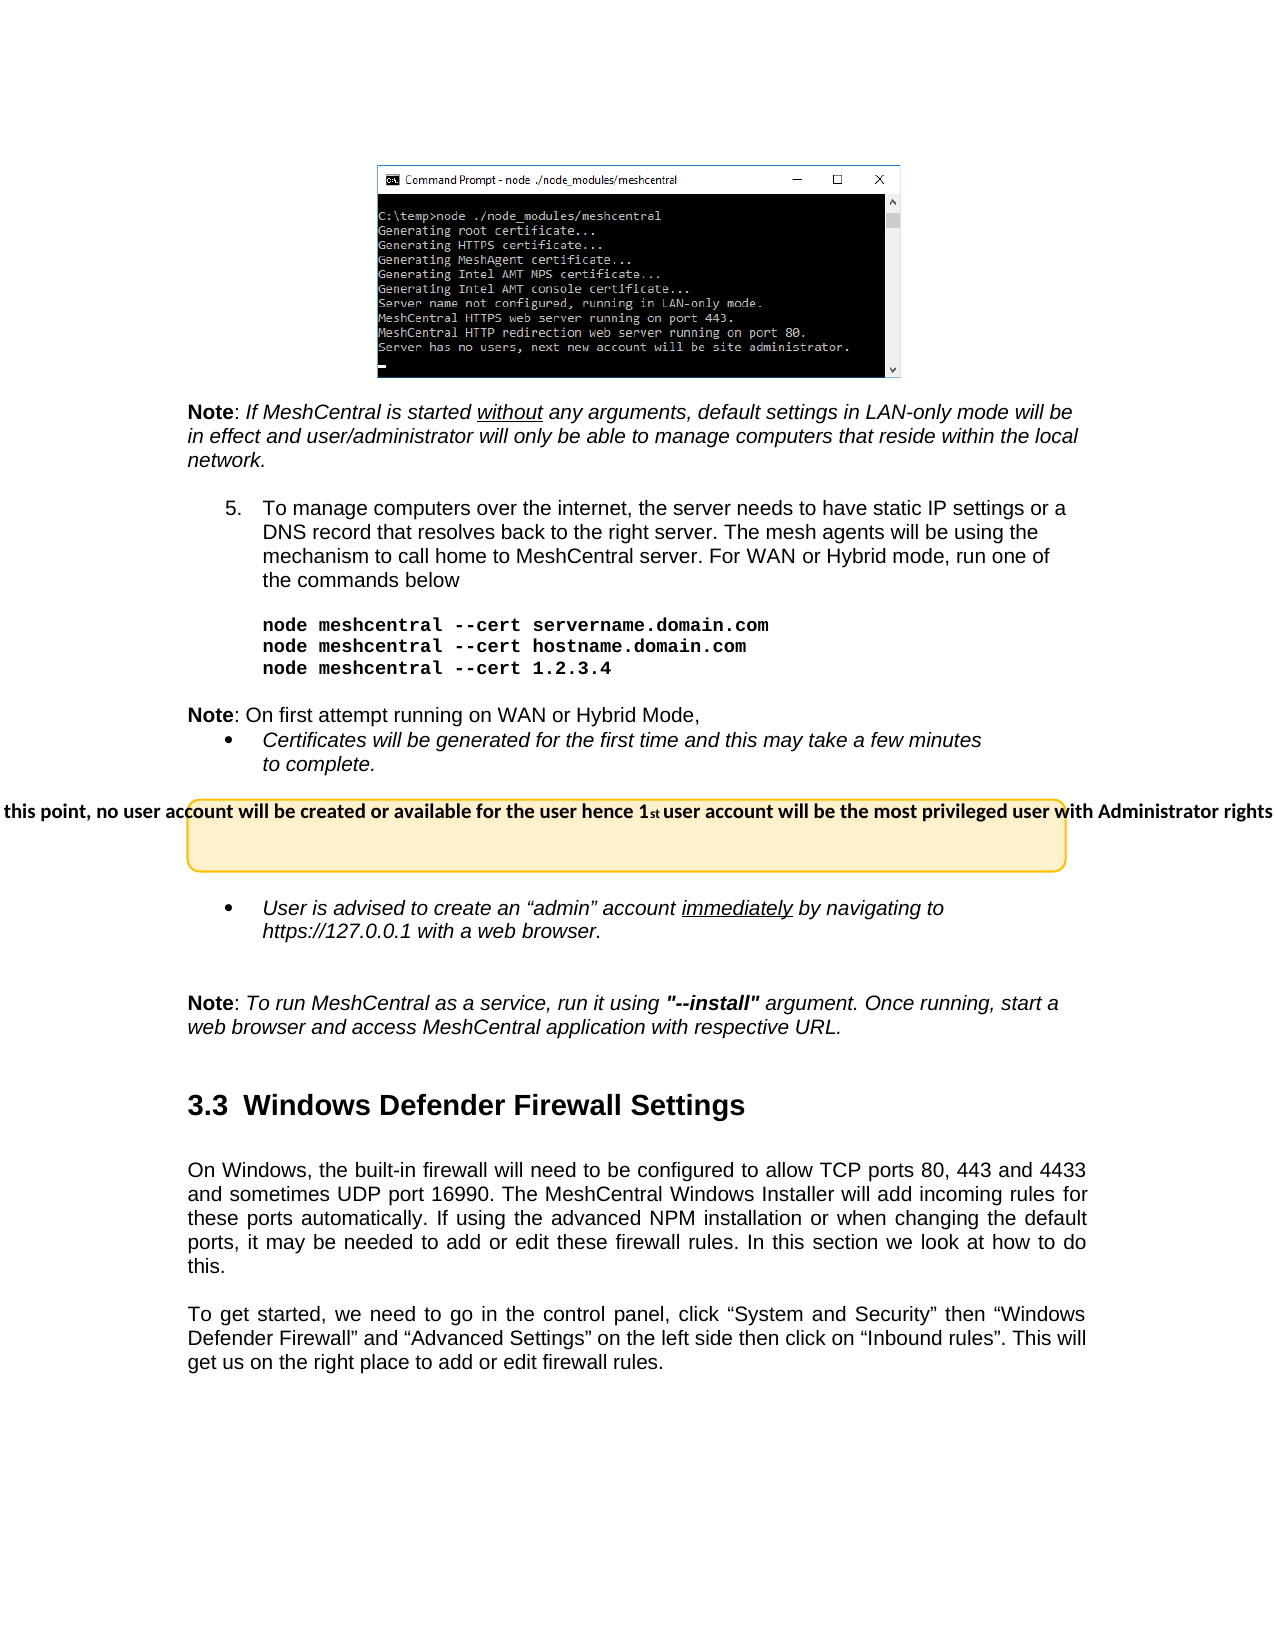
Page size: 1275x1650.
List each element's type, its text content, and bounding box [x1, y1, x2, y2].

text On Windows, the built-in firewall will need to be configured to allow TCP ports 80, 443 and 4433 and sometimes UDP port 16990. The MeshCentral Windows Installer will add incoming rules for these ports automatically. If using the advanced NPM installation or when changing the default ports, it may be needed to add or edit these firewall rules. In this section we look at how to do this. [187, 1158, 1088, 1278]
text To get started, we need to go in the control panel, click “System and Security” then “Windows Defender Firewall” and “Advanced Settings” on the left side then click on “Inbound rules”. This will get us on the right place to add or edit firewall rules. [187, 1302, 1087, 1374]
list Certificates will be generated for the first time and this may take a few minutes to complete. [225, 727, 1005, 775]
text Note: To run MeshCentral as a service, run it using "--install" argument. Once running, start a web browser and access MeshCentral application with respective URL. [187, 991, 1062, 1039]
text node meshcentral --cert servername.domain.com node meshcentral --cert hostname.domain.com node meshcentral --cert 1.2.3.4 [262, 616, 771, 680]
picture [377, 165, 901, 378]
text Note: On first attempt running on WAN or Hybrid Mode, [187, 703, 1158, 727]
subtitle Windows Defender Firewall Settings [187, 1088, 1158, 1122]
list User is advised to create an “admin” account immediately by navigating to https://127.0.0.1 with a web browser. [225, 895, 945, 943]
list To manage computers over the internet, the server needs to have static IP settings or a DNS record that resolves back to the right server. The mesh agents will be using the mechanism to call home to MeshCentral server. For WAN or Hybrid mode, run one of the commands below [225, 496, 1083, 592]
text Note: If MeshCentral is started without any arguments, default settings in LAN-only mode will be in effect and user/administrator will only be able to manage computers that reside within the local network. [187, 400, 1081, 472]
